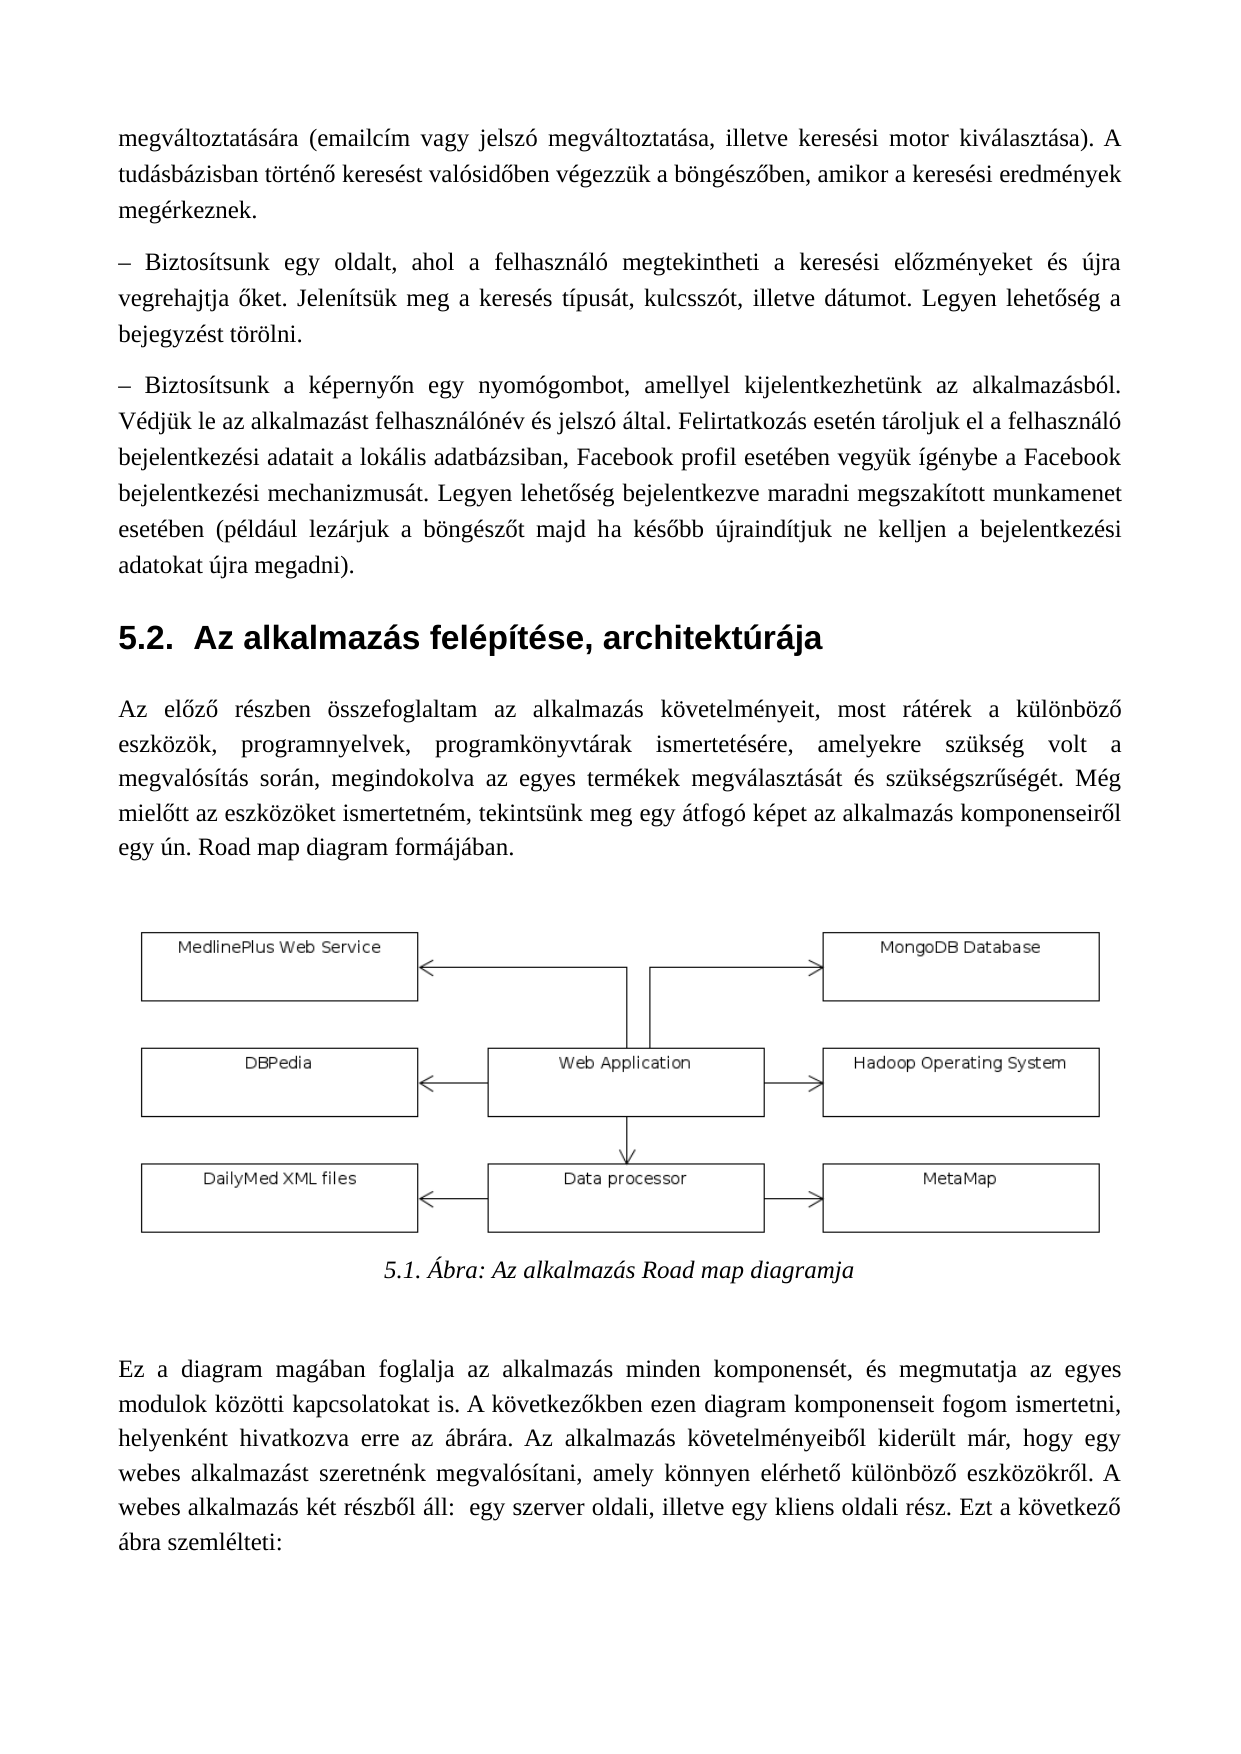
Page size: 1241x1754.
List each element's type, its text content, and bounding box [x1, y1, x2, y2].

title Ez a diagram magában foglalja az alkalmazás minden komponensét, és megmutatja az egyes modulok közötti kapcsolatokat is. A következőkben ezen diagram komponenseit fogom ismertetni, helyenként hivatkozva erre az ábrára. Az alkalmazás követelményeiből kiderült már, hogy egy webes alkalmazást szeretnénk megvalósítani, amely könnyen elérhető különböző eszközökről. A webes alkalmazás két részből áll: egy szerver oldali, illetve egy kliens oldali rész. Ezt a következő ábra szemlélteti: [118, 1354, 1122, 1555]
text – Biztosítsunk a képernyőn egy nyomógombot, amellyel kijelentkezhetünk az alkalmazásból. Védjük le az alkalmazást felhasználónév és jelszó által. Felirtatkozás esetén tároljuk el a felhasználó bejelentkezési adatait a lokális adatbázsiban, Facebook profil esetében vegyük ígénybe a Facebook bejelentkezési mechanizmusát. Legyen lehetőség bejelentkezve maradni megszakított munkamenet esetében (például lezárjuk a böngészőt majd ha később újraindítjuk ne kelljen a bejelentkezési adatokat újra megadni). [118, 364, 1122, 581]
text megváltoztatására (emailcím vagy jelszó megváltoztatása, illetve keresési motor kiválasztása). A tudásbázisban történő keresést valósidőben végezzük a böngészőben, amikor a keresési eredmények megérkeznek. [118, 118, 1122, 226]
subtitle Az alkalmazás felépítése, architektúrája [118, 618, 1122, 657]
title Az előző részben összefoglaltam az alkalmazás követelményeit, most rátérek a különböző eszközök, programnyelvek, programkönyvtárak ismertetésére, amelyekre szükség volt a megvalósítás során, megindokolva az egyes termékek megválasztását és szükségszrűségét. Még mielőtt az eszközöket ismertetném, tekintsünk meg egy átfogó képet az alkalmazás komponenseiről egy ún. Road map diagram formájában. [118, 694, 1122, 861]
text 5.1. Ábra: Az alkalmazás Road map diagramja [118, 1256, 1122, 1284]
picture [118, 909, 1123, 1256]
text – Biztosítsunk egy oldalt, ahol a felhasználó megtekintheti a keresési előzményeket és újra vegrehajtja őket. Jelenítsük meg a keresés típusát, kulcsszót, illetve dátumot. Legyen lehetőség a bejegyzést törölni. [118, 241, 1122, 349]
